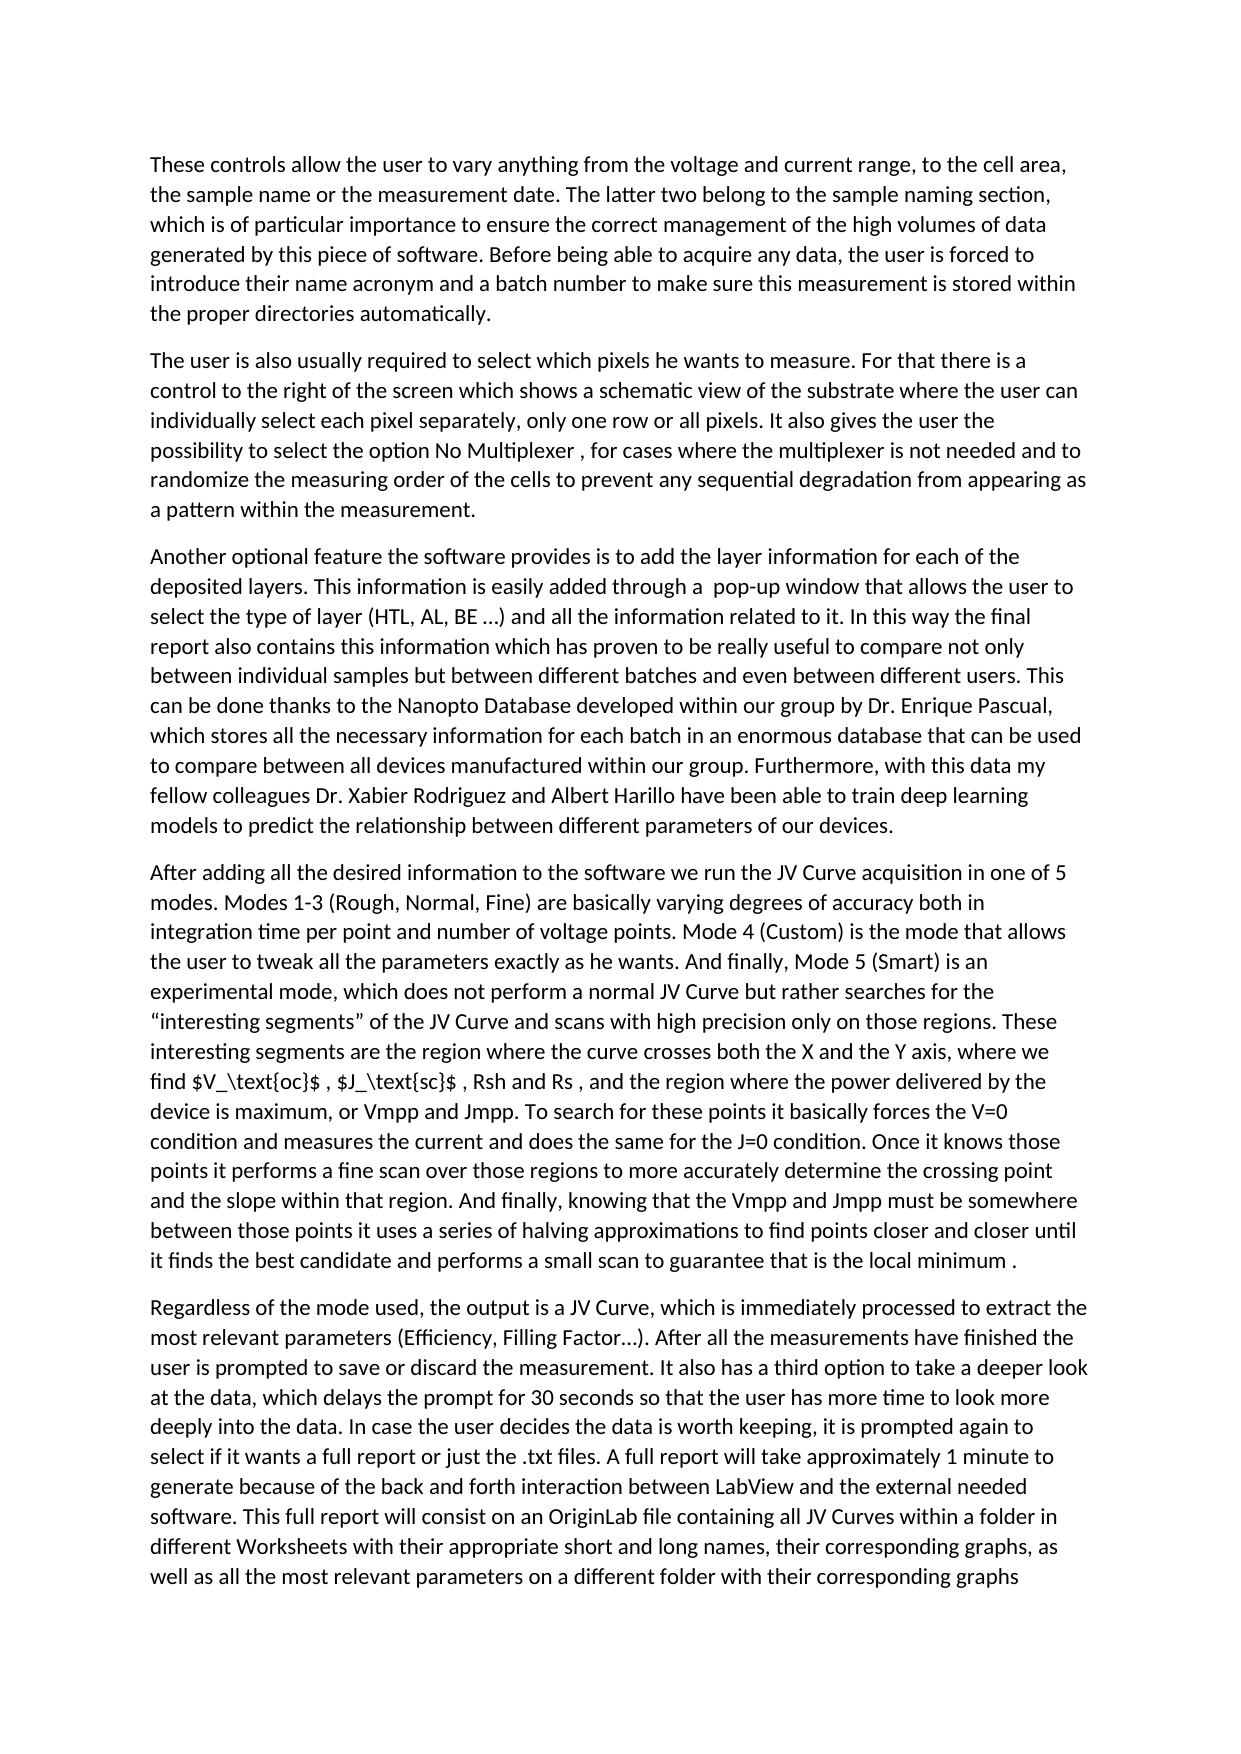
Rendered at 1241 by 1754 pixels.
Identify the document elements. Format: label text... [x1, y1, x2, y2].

text Another optional feature the software provides is to add the layer information for each of the deposited layers. This information is easily added through a pop-up window that allows the user to select the type of layer (HTL, AL, BE …) and all the information related to it. In this way the final report also contains this information which has proven to be really useful to compare not only between individual samples but between different batches and even between different users. This can be done thanks to the Nanopto Database developed within our group by Dr. Enrique Pascual, which stores all the necessary information for each batch in an enormous database that can be used to compare between all devices manufactured within our group. Furthermore, with this data my fellow colleagues Dr. Xabier Rodriguez and Albert Harillo have been able to train deep learning models to predict the relationship between different parameters of our devices. [150, 542, 1090, 839]
text These controls allow the user to vary anything from the voltage and current range, to the cell area, the sample name or the measurement date. The latter two belong to the sample naming section, which is of particular importance to ensure the correct management of the high volumes of data generated by this piece of software. Before being able to acquire any data, the user is forced to introduce their name acronym and a batch number to make sure this measurement is stored within the proper directories automatically. [150, 150, 1090, 327]
text The user is also usually required to select which pixels he wants to measure. For that there is a control to the right of the screen which shows a schematic view of the substrate where the user can individually select each pixel separately, only one row or all pixels. It also gives the user the possibility to select the option No Multiplexer , for cases where the multiplexer is not needed and to randomize the measuring order of the cells to prevent any sequential degradation from appearing as a pattern within the measurement. [150, 346, 1090, 523]
text Regardless of the mode used, the output is a JV Curve, which is immediately processed to extract the most relevant parameters (Efficiency, Filling Factor…). After all the measurements have finished the user is prompted to save or discard the measurement. It also has a third option to take a deeper look at the data, which delays the prompt for 30 seconds so that the user has more time to look more deeply into the data. In case the user decides the data is worth keeping, it is prompted again to select if it wants a full report or just the .txt files. A full report will take approximately 1 minute to generate because of the back and forth interaction between LabView and the external needed software. This full report will consist on an OriginLab file containing all JV Curves within a folder in different Worksheets with their appropriate short and long names, their corresponding graphs, as well as all the most relevant parameters on a different folder with their corresponding graphs [150, 1293, 1090, 1590]
text After adding all the desired information to the software we run the JV Curve acquisition in one of 5 modes. Modes 1-3 (Rough, Normal, Fine) are basically varying degrees of accuracy both in integration time per point and number of voltage points. Mode 4 (Custom) is the mode that allows the user to tweak all the parameters exactly as he wants. And finally, Mode 5 (Smart) is an experimental mode, which does not perform a normal JV Curve but rather searches for the “interesting segments” of the JV Curve and scans with high precision only on those regions. These interesting segments are the region where the curve crosses both the X and the Y axis, where we find $V_\text{oc}$ , $J_\text{sc}$ , Rsh and Rs , and the region where the power delivered by the device is maximum, or Vmpp and Jmpp. To search for these points it basically forces the V=0 condition and measures the current and does the same for the J=0 condition. Once it knows those points it performs a fine scan over those regions to more accurately determine the crossing point and the slope within that region. And finally, knowing that the Vmpp and Jmpp must be somewhere between those points it uses a series of halving approximations to find points closer and closer until it finds the best candidate and performs a small scan to guarantee that is the local minimum . [150, 858, 1090, 1274]
